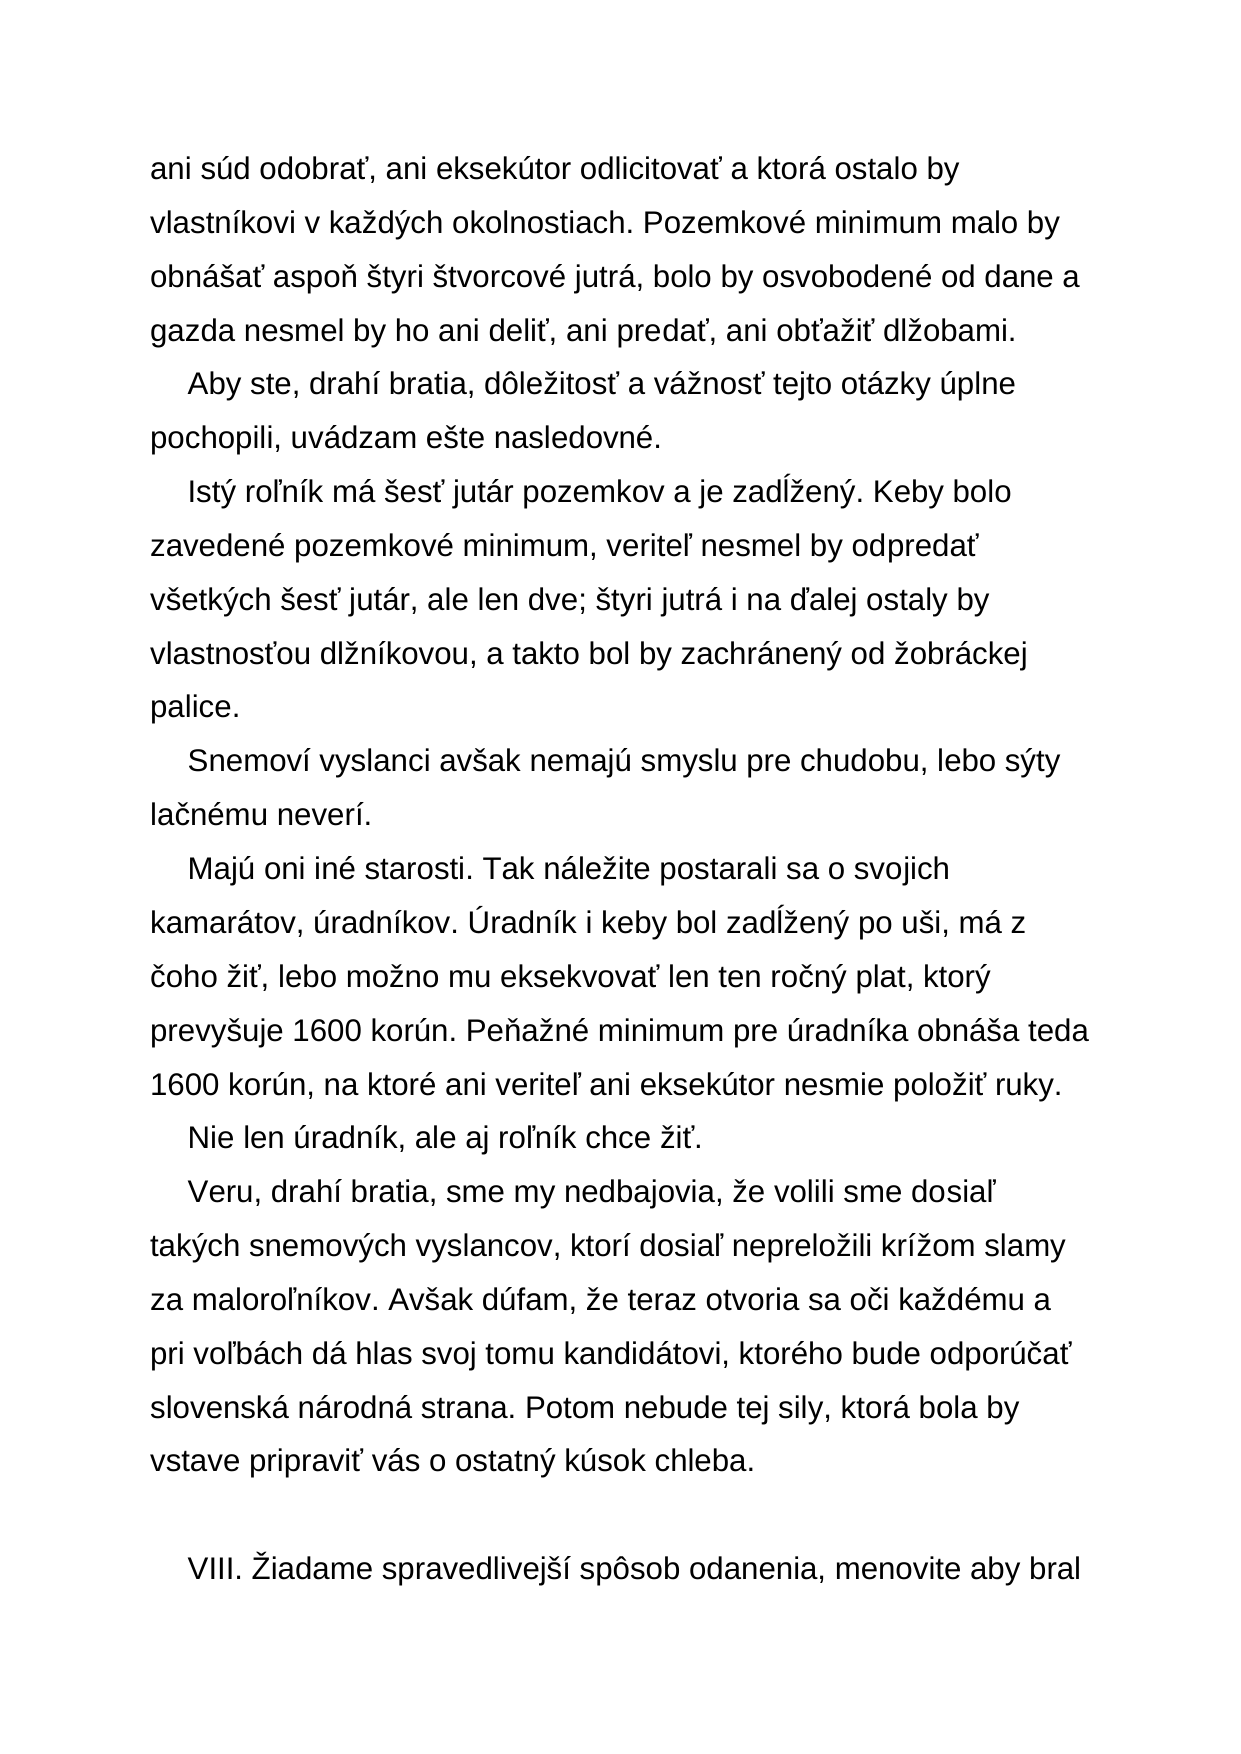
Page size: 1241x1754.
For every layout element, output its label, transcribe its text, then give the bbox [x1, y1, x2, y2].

text Majú oni iné starosti. Tak náležite postarali sa o svo­jich kamarátov, úradníkov. Úradník i keby bol zadĺžený po uši, má z čoho žiť, lebo možno mu eksekvovať len ten ročný plat, ktorý prevyšuje 1600 korún. Peňažné minimum pre úradníka obnáša teda 1600 korún, na ktoré ani veriteľ ani eksekútor nesmie položiť ruky. [150, 850, 1091, 1101]
text ani súd odobrať, ani eksekútor odlicitovať a ktorá ostalo by vlastníkovi v každých okolnostiach. Pozemkové mini­mum malo by obnášať aspoň štyri štvorcové jutrá, bolo by osvobodené od dane a gazda nesmel by ho ani deliť, ani pre­dať, ani obťažiť dlžobami. [150, 150, 1091, 347]
text Aby ste, drahí bratia, dôležitosť a vážnosť tejto otázky úplne pochopili, uvádzam ešte nasledovné. [150, 365, 1091, 455]
text Snemoví vyslanci avšak nemajú smyslu pre chudobu, lebo sýty lačnému neverí. [150, 742, 1091, 832]
text VIII. Žiadame spravedlivejší spôsob odanenia, menovite aby bral [150, 1550, 1091, 1586]
text Veru, drahí bratia, sme my nedbajovia, že volili sme do­siaľ takých snemových vyslancov, ktorí dosiaľ nepreložili krí­žom slamy za maloroľníkov. Avšak dúfam, že teraz otvoria sa oči každému a pri voľbách dá hlas svoj tomu kandidátovi, ktorého bude odporúčať slovenská národná strana. Potom nebude tej sily, ktorá bola by vstave pripraviť vás o ostatný kúsok chleba. [150, 1173, 1091, 1478]
text Istý roľník má šesť jutár pozemkov a je zadĺžený. Keby bolo zavedené pozemkové minimum, veriteľ nesmel by od­predať všetkých šesť jutár, ale len dve; štyri jutrá i na ďalej ostaly by vlastnosťou dlžníkovou, a takto bol by zachránený od žobráckej palice. [150, 473, 1091, 724]
text Nie len úradník, ale aj roľník chce žiť. [150, 1119, 1091, 1155]
